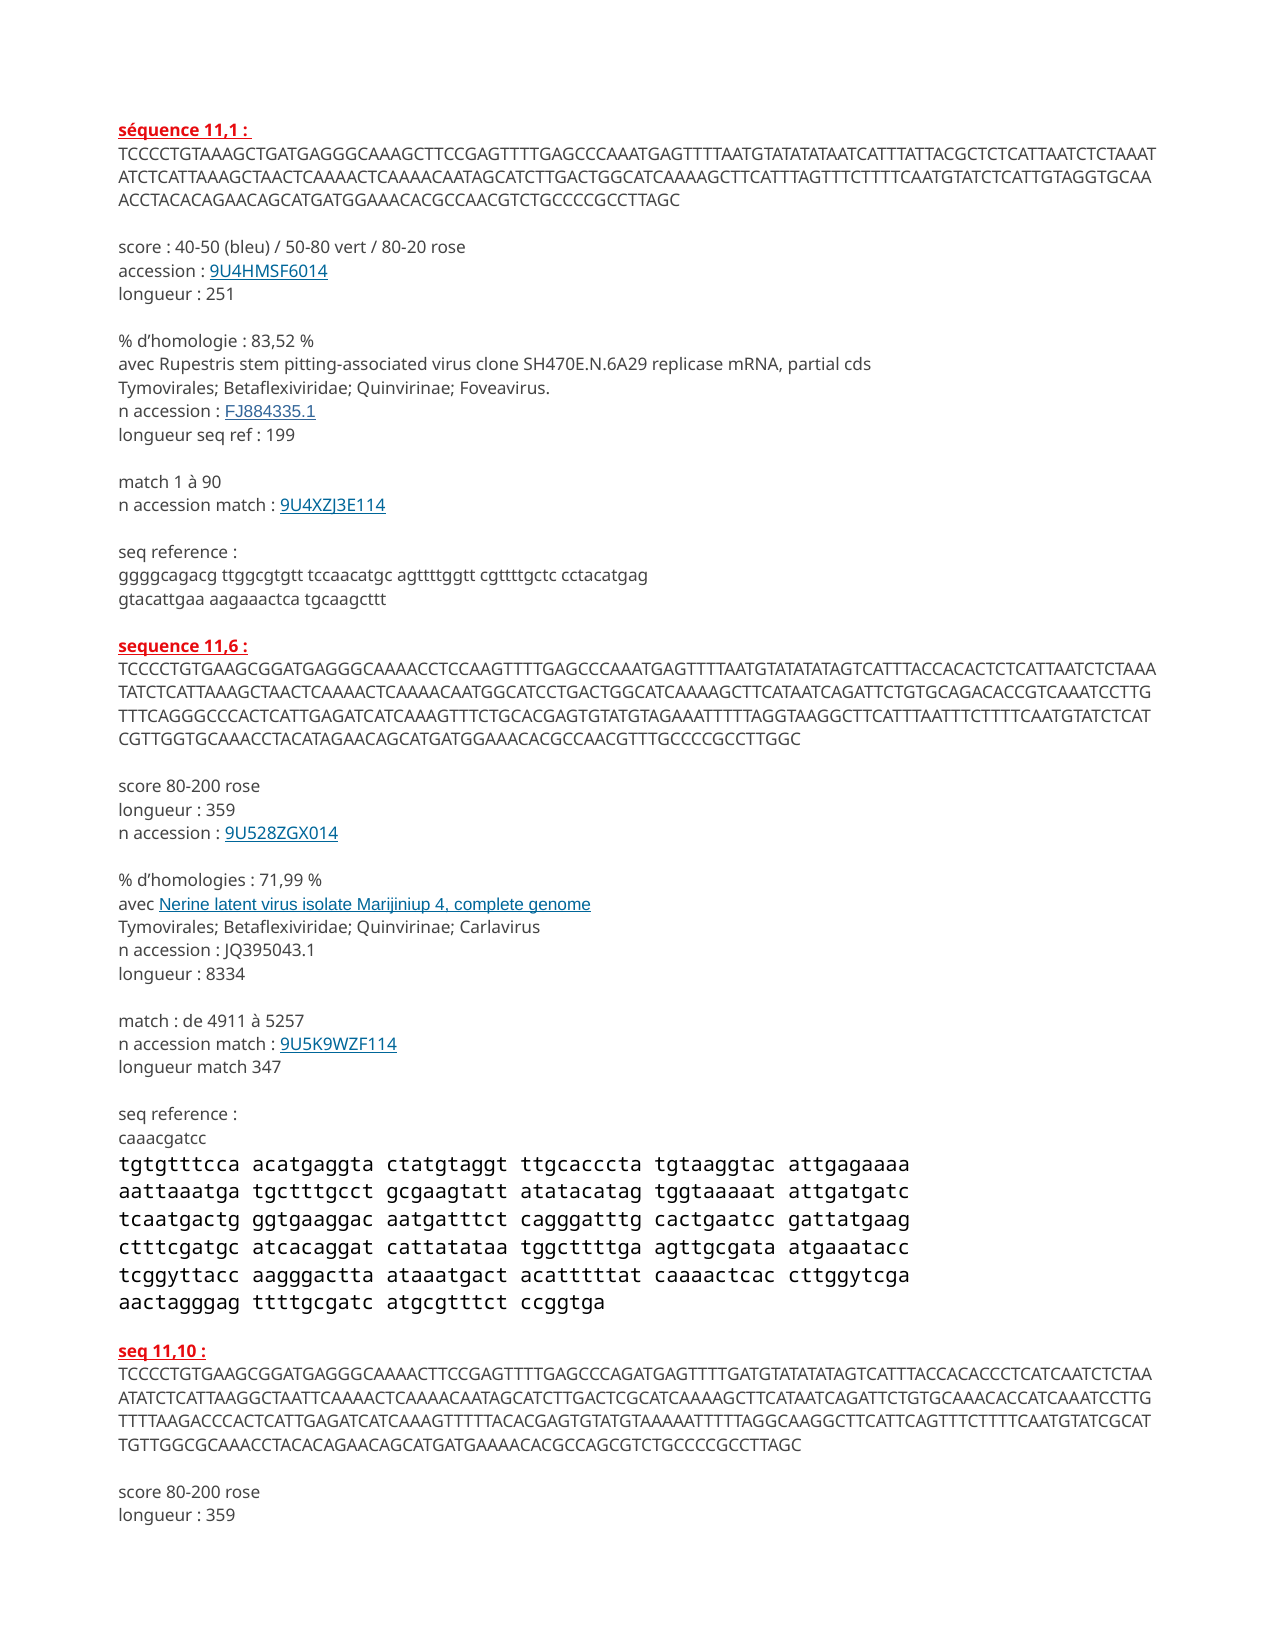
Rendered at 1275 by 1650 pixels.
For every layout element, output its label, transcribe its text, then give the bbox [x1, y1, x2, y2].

text score 80-200 rose [118, 1480, 1157, 1503]
text TCCCCTGTGAAGCGGATGAGGGCAAAACTTCCGAGTTTTGAGCCCAGATGAGTTTTGATGTATATATAGTCATTTACCACACCCTCATCAATCTCTAAATATCTCATTAAGGCTAATTCAAAACTCAAAACAATAGCATCTTGACTCGCATCAAAAGCTTCATAATCAGATTCTGTGCAAACACCATCAAATCCTTGTTTTAAGACCCACTCATTGAGATCATCAAAGTTTTTACACGAGTGTATGTAAAAATTTTTAGGCAAGGCTTCATTCAGTTTCTTTTCAATGTATCGCATTGTTGGCGCAAACCTACACAGAACAGCATGATGAAAACACGCCAGCGTCTGCCCCGCCTTAGC [118, 1362, 1157, 1456]
text n accession match : 9U5K9WZF114 [118, 1032, 1157, 1056]
text longueur : 359 [118, 798, 1157, 821]
text tcaatgactg ggtgaaggac aatgatttct cagggatttg cactgaatcc gattatgaag [118, 1205, 1157, 1232]
text n accession : JQ395043.1 [118, 938, 1157, 962]
text accession : 9U4HMSF6014 [118, 259, 1157, 282]
text aattaaatga tgctttgcct gcgaagtatt atatacatag tggtaaaaat attgatgatc [118, 1177, 1157, 1205]
text avec Nerine latent virus isolate Marijiniup 4, complete genome [118, 892, 1157, 915]
text longueur seq ref : 199 [118, 423, 1157, 446]
text aactagggag ttttgcgatc atgcgtttct ccggtga [118, 1288, 1157, 1316]
text TCCCCTGTAAAGCTGATGAGGGCAAAGCTTCCGAGTTTTGAGCCCAAATGAGTTTTAATGTATATATAATCATTTATTACGCTCTCATTAATCTCTAAATATCTCATTAAAGCTAACTCAAAACTCAAAACAATAGCATCTTGACTGGCATCAAAAGCTTCATTTAGTTTCTTTTCAATGTATCTCATTGTAGGTGCAAACCTACACAGAACAGCATGATGGAAACACGCCAACGTCTGCCCCGCCTTAGC [118, 142, 1157, 212]
text longueur match 347 [118, 1056, 1157, 1079]
text séquence 11,1 : [118, 118, 1157, 142]
text score 80-200 rose [118, 774, 1157, 798]
text longueur : 251 [118, 282, 1157, 306]
text n accession : 9U528ZGX014 [118, 821, 1157, 845]
text seq reference : [118, 540, 1157, 563]
text % d’homologie : 83,52 % [118, 329, 1157, 352]
text n accession match : 9U4XZJ3E114 [118, 493, 1157, 517]
text Tymovirales; Betaflexiviridae; Quinvirinae; Foveavirus. [118, 376, 1157, 399]
text seq reference : [118, 1102, 1157, 1126]
text caaacgatcc [118, 1126, 1157, 1149]
text tgtgtttcca acatgaggta ctatgtaggt ttgcacccta tgtaaggtac attgagaaaa [118, 1149, 1157, 1177]
text Tymovirales; Betaflexiviridae; Quinvirinae; Carlavirus [118, 915, 1157, 938]
text sequence 11,6 : [118, 634, 1157, 657]
text % d’homologies : 71,99 % [118, 868, 1157, 892]
text match : de 4911 à 5257 [118, 1009, 1157, 1032]
text ctttcgatgc atcacaggat cattatataa tggcttttga agttgcgata atgaaatacc [118, 1232, 1157, 1260]
text avec Rupestris stem pitting-associated virus clone SH470E.N.6A29 replicase mRNA, partial cds [118, 352, 1157, 376]
text TCCCCTGTGAAGCGGATGAGGGCAAAACCTCCAAGTTTTGAGCCCAAATGAGTTTTAATGTATATATAGTCATTTACCACACTCTCATTAATCTCTAAATATCTCATTAAAGCTAACTCAAAACTCAAAACAATGGCATCCTGACTGGCATCAAAAGCTTCATAATCAGATTCTGTGCAGACACCGTCAAATCCTTGTTTCAGGGCCCACTCATTGAGATCATCAAAGTTTCTGCACGAGTGTATGTAGAAATTTTTAGGTAAGGCTTCATTTAATTTCTTTTCAATGTATCTCATCGTTGGTGCAAACCTACATAGAACAGCATGATGGAAACACGCCAACGTTTGCCCCGCCTTGGC [118, 657, 1157, 751]
text longueur : 359 [118, 1503, 1157, 1527]
text gtacattgaa aagaaactca tgcaagcttt [118, 587, 1157, 610]
text match 1 à 90 [118, 470, 1157, 493]
text longueur : 8334 [118, 962, 1157, 985]
text seq 11,10 : [118, 1339, 1157, 1362]
text ggggcagacg ttggcgtgtt tccaacatgc agttttggtt cgttttgctc cctacatgag [118, 563, 1157, 587]
text n accession : FJ884335.1 [118, 399, 1157, 423]
text score : 40-50 (bleu) / 50-80 vert / 80-20 rose [118, 235, 1157, 259]
text tcggyttacc aagggactta ataaatgact acatttttat caaaactcac cttggytcga [118, 1260, 1157, 1288]
